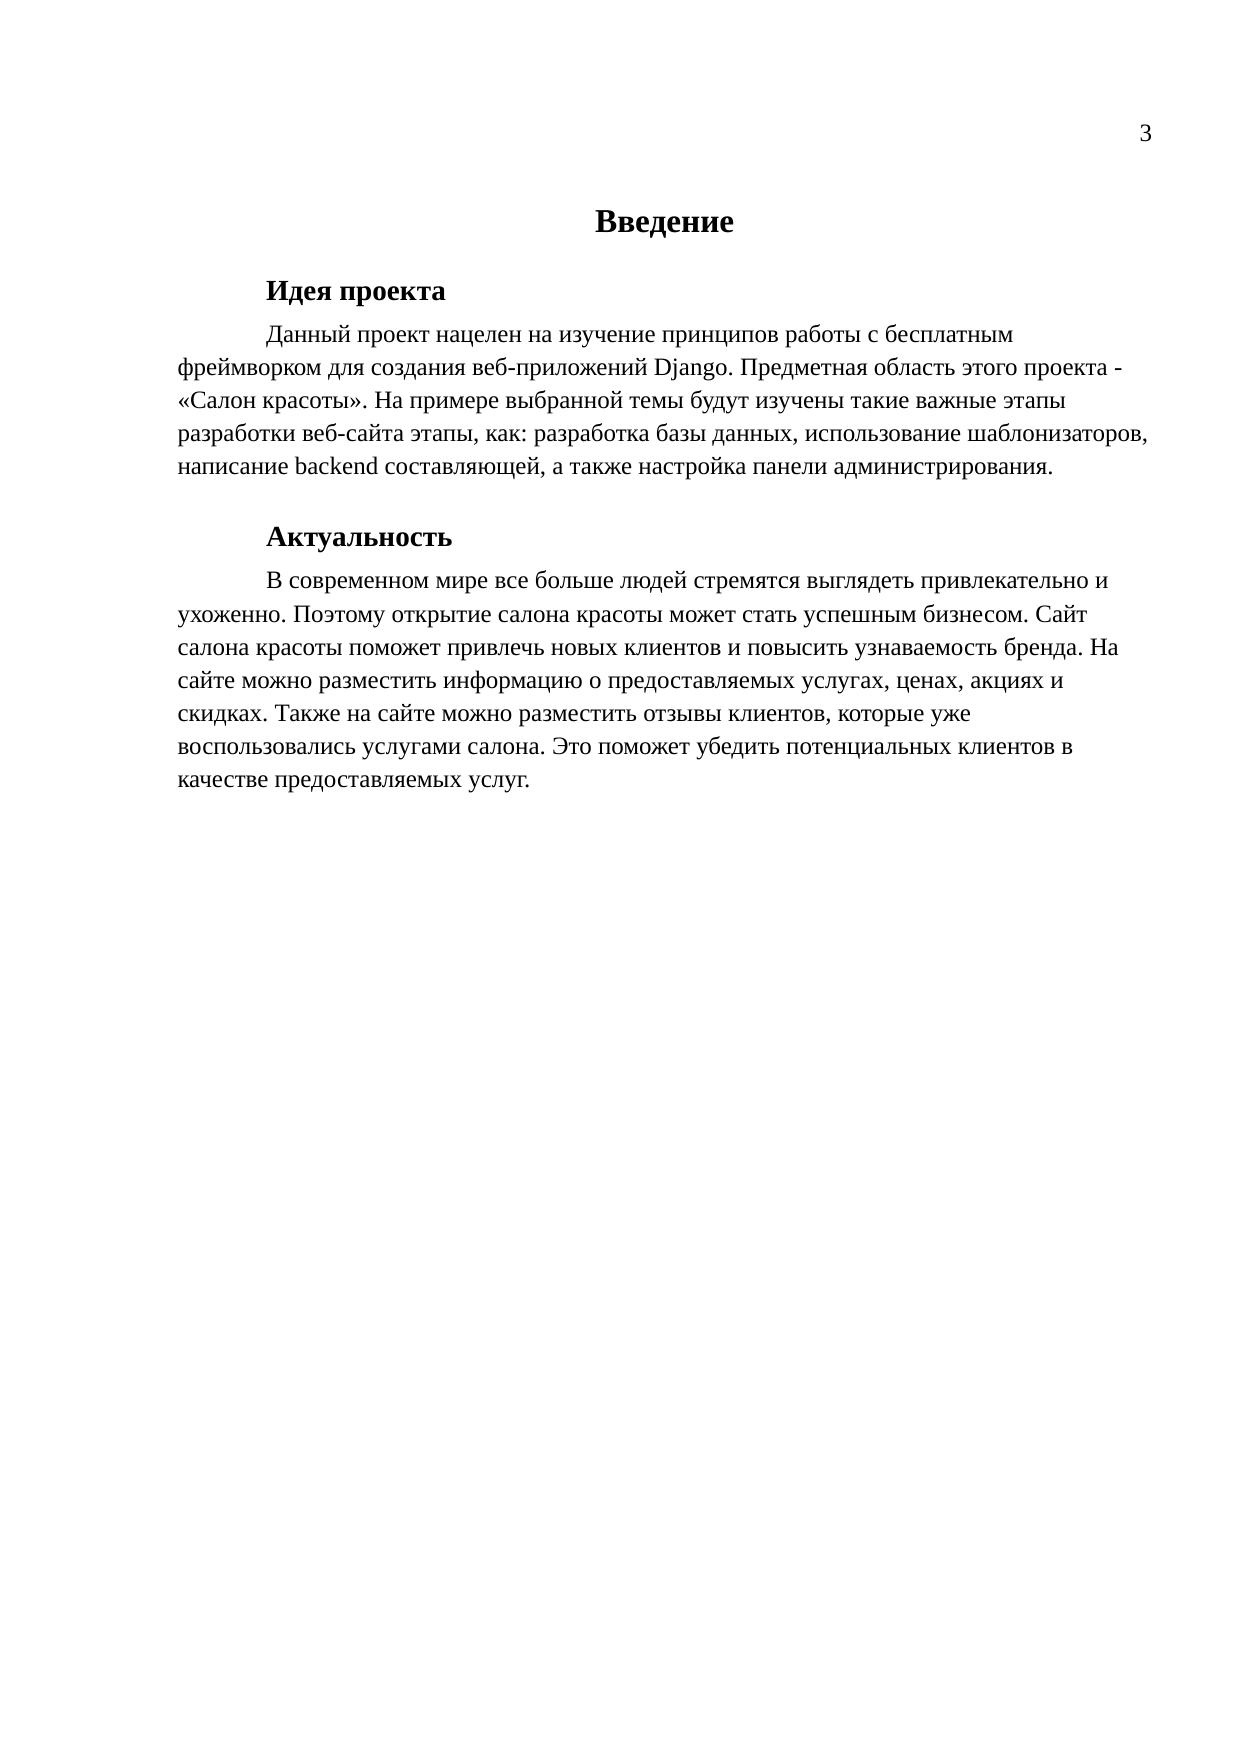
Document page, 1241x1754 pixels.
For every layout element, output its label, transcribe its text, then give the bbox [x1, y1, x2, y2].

subtitle Введение [177, 201, 1152, 240]
text Данный проект нацелен на изучение принципов работы с бесплатным фреймворком для создания веб-приложений Django. Предметная область этого проекта - «Салон красоты». На примере выбранной темы будут изучены такие важные этапы разработки веб-сайта этапы, как: разработка базы данных, использование шаблонизаторов, написание backend составляющей, а также настройка панели администрирования. [177, 319, 1152, 480]
subtitle Актуальность [177, 519, 1152, 553]
subtitle Идея проекта [177, 273, 1152, 307]
text В современном мире все больше людей стремятся выглядеть привлекательно и ухоженно. Поэтому открытие салона красоты может стать успешным бизнесом. Сайт салона красоты поможет привлечь новых клиентов и повысить узнаваемость бренда. На сайте можно разместить информацию о предоставляемых услугах, ценах, акциях и скидках. Также на сайте можно разместить отзывы клиентов, которые уже воспользовались услугами салона. Это поможет убедить потенциальных клиентов в качестве предоставляемых услуг. [177, 566, 1152, 792]
